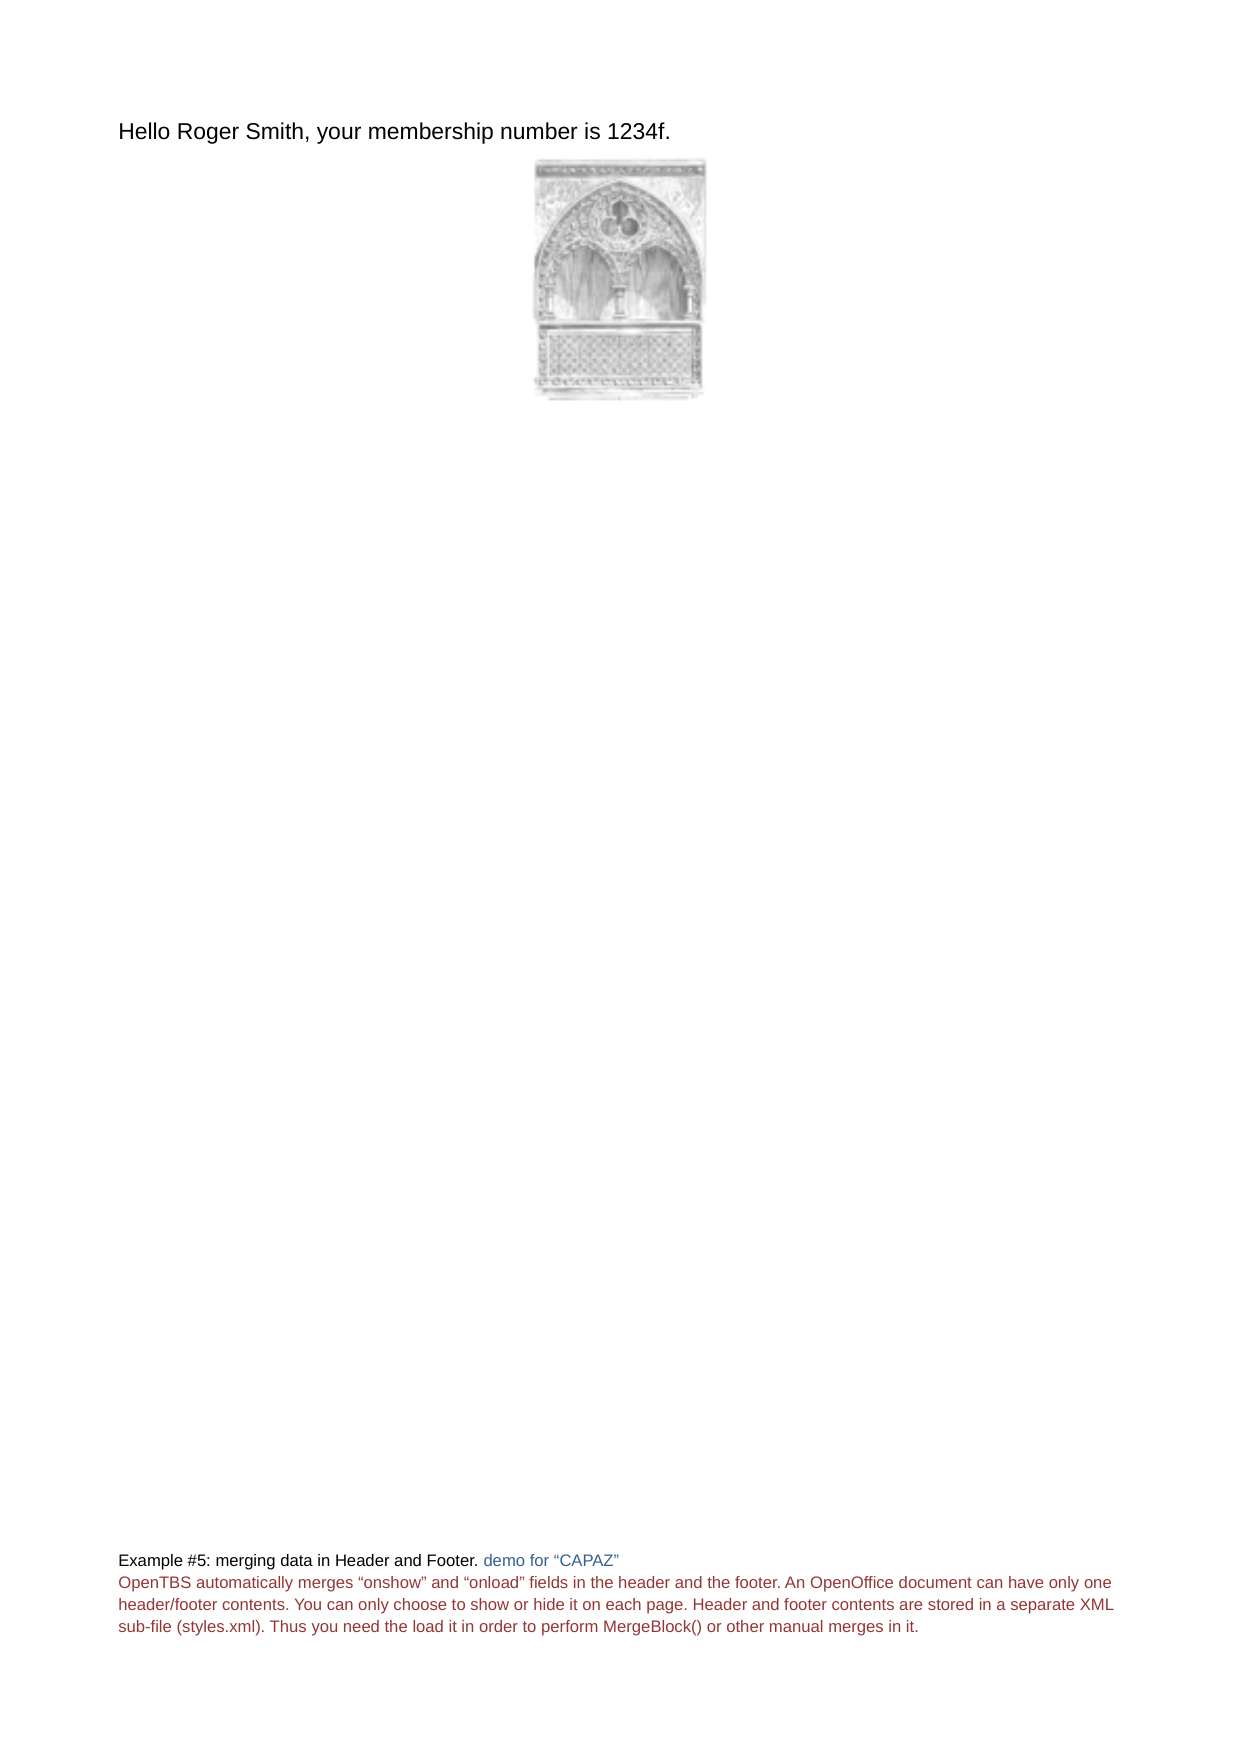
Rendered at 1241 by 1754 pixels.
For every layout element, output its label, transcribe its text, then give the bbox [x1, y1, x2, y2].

picture [527, 157, 713, 405]
text Hello Roger Smith, your membership number is 1234f. [118, 118, 1122, 144]
